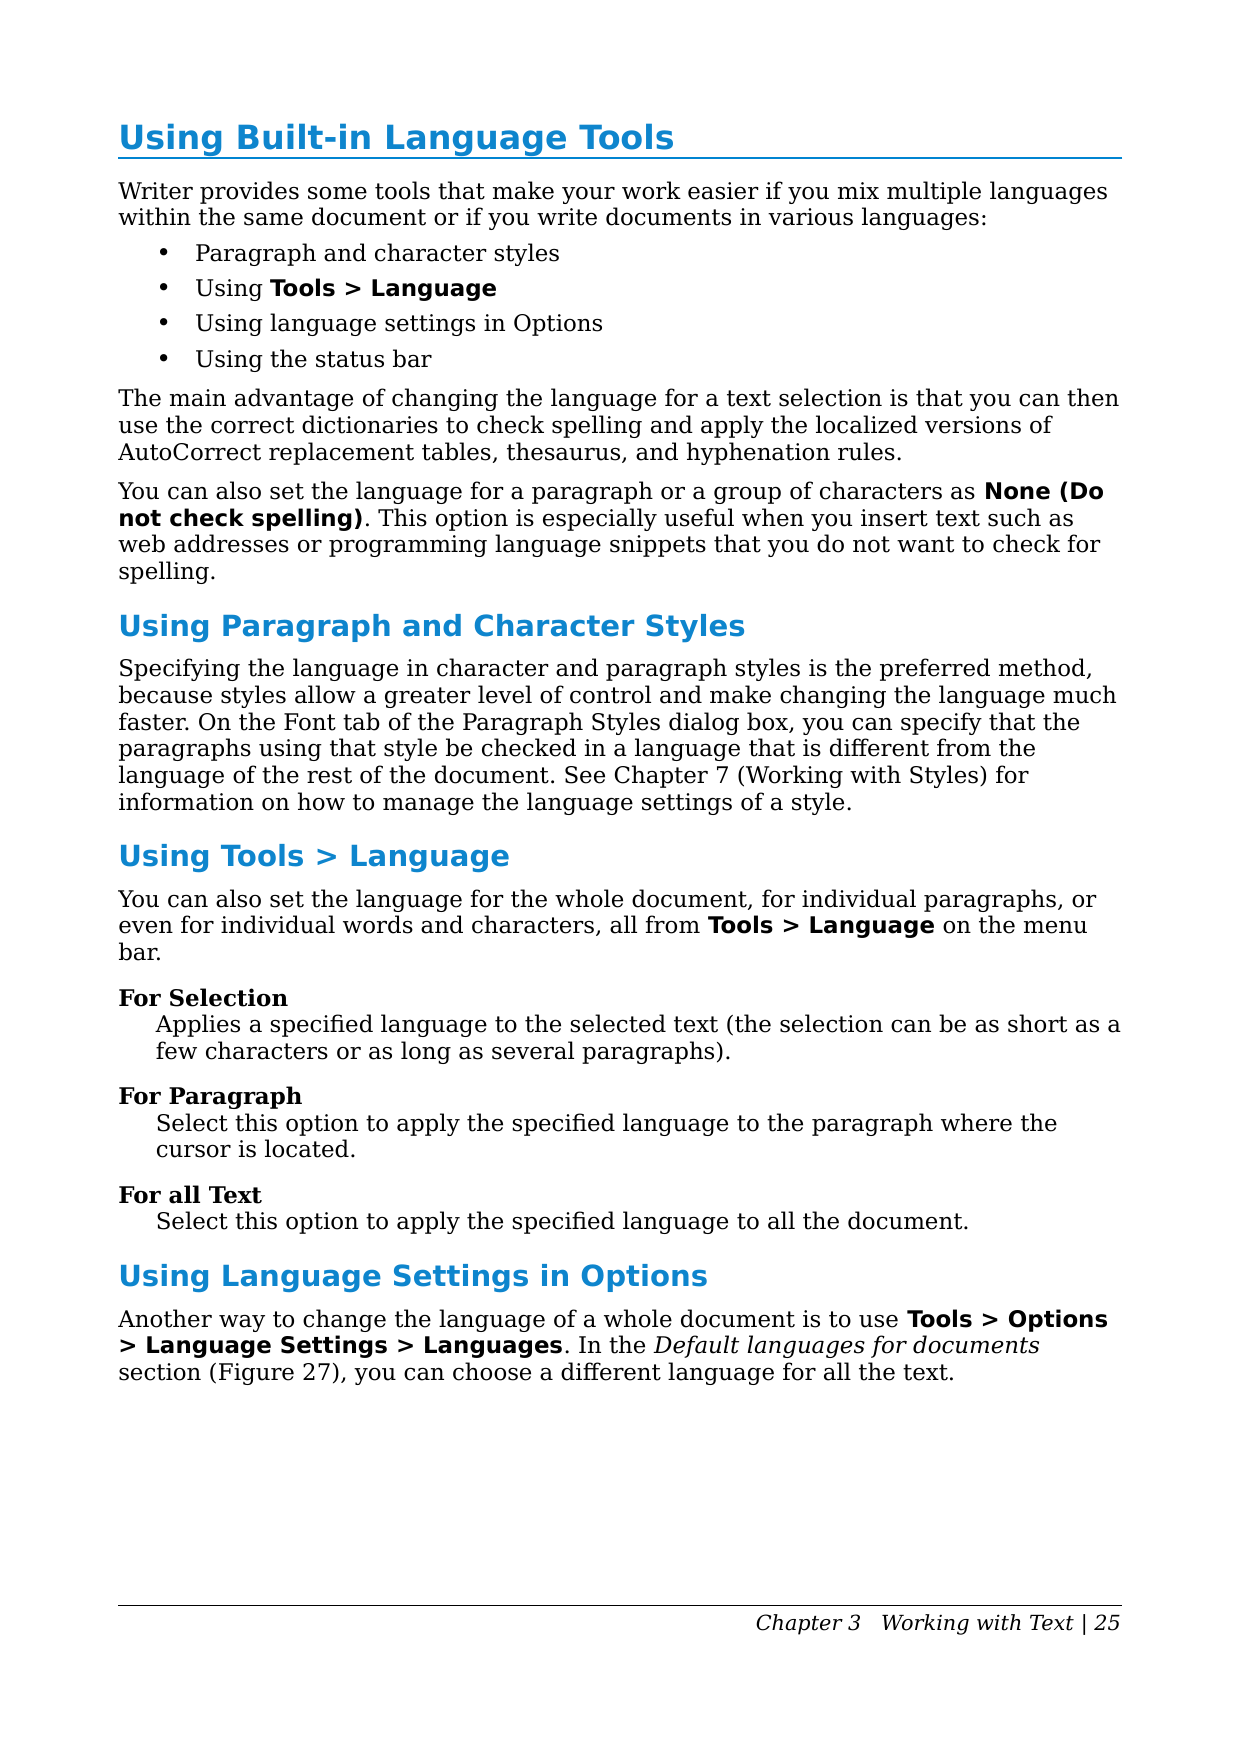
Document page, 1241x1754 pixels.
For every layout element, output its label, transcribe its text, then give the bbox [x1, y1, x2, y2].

list Using the status bar [156, 344, 1122, 373]
text Another way to change the language of a whole document is to use Tools > Options > Language Settings > Languages. In the Default languages for documents section (Figure 27), you can choose a different language for all the text. [118, 1306, 1122, 1386]
subtitle Using Tools > Language [118, 839, 1122, 873]
text For Selection [118, 984, 1122, 1011]
subtitle Using Paragraph and Character Styles [118, 609, 1122, 643]
subtitle Using Language Settings in Options [118, 1259, 1122, 1293]
text Applies a specified language to the selected text (the selection can be as short as a few characters or as long as several paragraphs). [156, 1011, 1122, 1064]
subtitle Using Built-in Language Tools [118, 118, 1122, 157]
list Writer provides some tools that make your work easier if you mix multiple languages within the same document or if you write documents in various languages: [118, 178, 1122, 231]
text Select this option to apply the specified language to the paragraph where the cursor is located. [156, 1110, 1122, 1163]
list Using Tools > Language [156, 273, 1122, 302]
text You can also set the language for the whole document, for individual paragraphs, or even for individual words and characters, all from Tools > Language on the menu bar. [118, 886, 1122, 966]
text For Paragraph [118, 1083, 1122, 1110]
text Specifying the language in character and paragraph styles is the preferred method, because styles allow a greater level of control and make changing the language much faster. On the Font tab of the Paragraph Styles dialog box, you can specify that the paragraphs using that style be checked in a language that is different from the language of the rest of the document. See Chapter 7 (Working with Styles) for information on how to manage the language settings of a style. [118, 655, 1122, 815]
text The main advantage of changing the language for a text selection is that you can then use the correct dictionaries to check spelling and apply the localized versions of AutoCorrect replacement tables, thesaurus, and hyphenation rules. [118, 386, 1122, 466]
text You can also set the language for a paragraph or a group of characters as None (Do not check spelling). This option is especially useful when you insert text such as web addresses or programming language snippets that you do not want to check for spelling. [118, 478, 1122, 585]
list Using language settings in Options [156, 308, 1122, 338]
text For all Text [118, 1182, 1122, 1208]
text Select this option to apply the specified language to all the document. [156, 1208, 1122, 1235]
list Paragraph and character styles [156, 238, 1122, 267]
